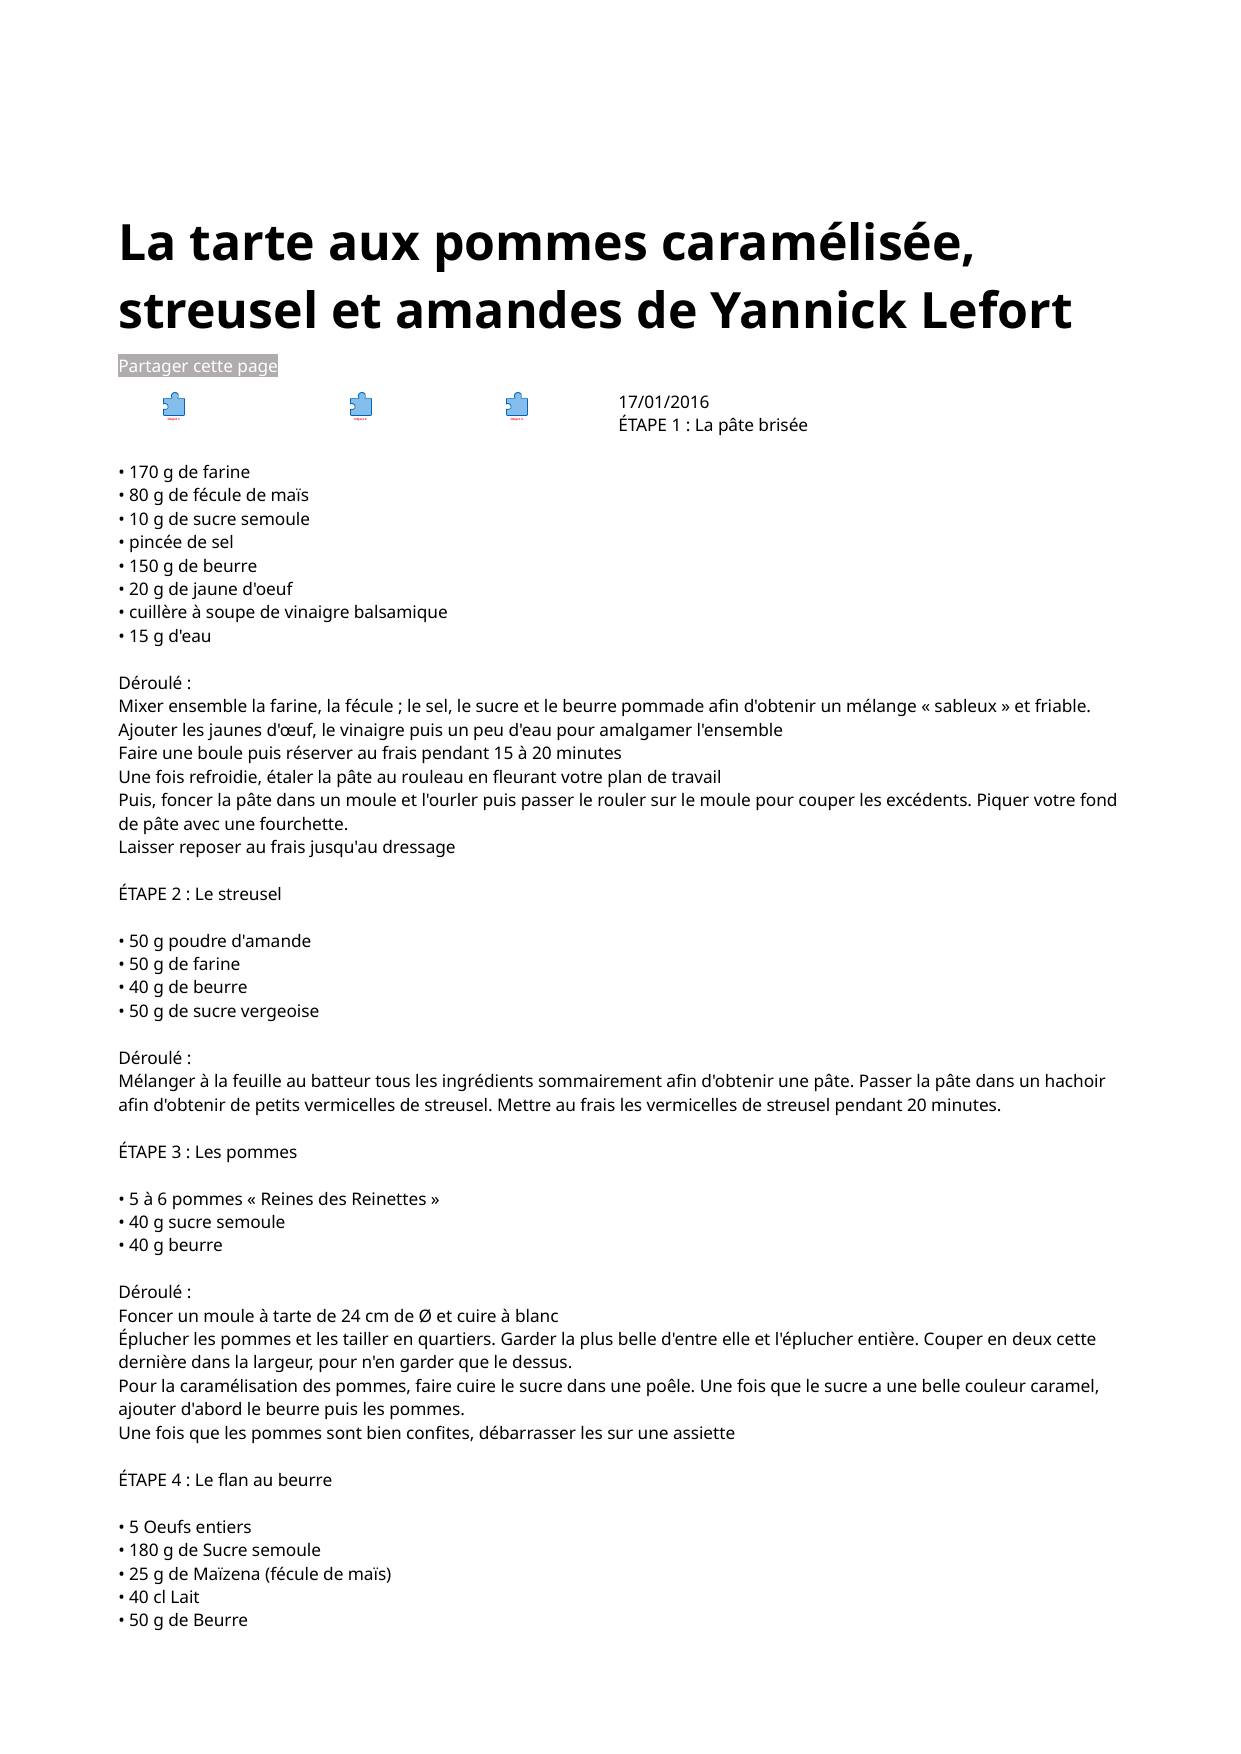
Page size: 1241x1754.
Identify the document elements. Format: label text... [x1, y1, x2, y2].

text 17/01/2016 [118, 390, 1122, 421]
subtitle La tarte aux pommes caramélisée, streusel et amandes de Yannick Lefort [118, 207, 1122, 343]
text Partager cette page [118, 343, 1122, 377]
text ÉTAPE 1 : La pâte brisée • 170 g de farine • 80 g de fécule de maïs • 10 g de sucre semoule • pincée de sel • 150 g de beurre • 20 g de jaune d'oeuf • cuillère à soupe de vinaigre balsamique • 15 g d'eau Déroulé : Mixer ensemble la farine, la fécule ; le sel, le sucre et le beurre pommade afin d'obtenir un mélange « sableux » et friable. Ajouter les jaunes d'œuf, le vinaigre puis un peu d'eau pour amalgamer l'ensemble Faire une boule puis réserver au frais pendant 15 à 20 minutes Une fois refroidie, étaler la pâte au rouleau en fleurant votre plan de travail Puis, foncer la pâte dans un moule et l'ourler puis passer le rouler sur le moule pour couper les excédents. Piquer votre fond de pâte avec une fourchette. Laisser reposer au frais jusqu'au dressage ÉTAPE 2 : Le streusel • 50 g poudre d'amande • 50 g de farine • 40 g de beurre • 50 g de sucre vergeoise Déroulé : Mélanger à la feuille au batteur tous les ingrédients sommairement afin d'obtenir une pâte. Passer la pâte dans un hachoir afin d'obtenir de petits vermicelles de streusel. Mettre au frais les vermicelles de streusel pendant 20 minutes. ÉTAPE 3 : Les pommes • 5 à 6 pommes « Reines des Reinettes » • 40 g sucre semoule • 40 g beurre Déroulé : Foncer un moule à tarte de 24 cm de Ø et cuire à blanc Éplucher les pommes et les tailler en quartiers. Garder la plus belle d'entre elle et l'éplucher entière. Couper en deux cette dernière dans la largeur, pour n'en garder que le dessus. Pour la caramélisation des pommes, faire cuire le sucre dans une poêle. Une fois que le sucre a une belle couleur caramel, ajouter d'abord le beurre puis les pommes. Une fois que les pommes sont bien confites, débarrasser les sur une assiette ÉTAPE 4 : Le flan au beurre • 5 Oeufs entiers • 180 g de Sucre semoule • 25 g de Maïzena (fécule de maïs) • 40 cl Lait • 50 g de Beurre [118, 413, 1122, 1632]
